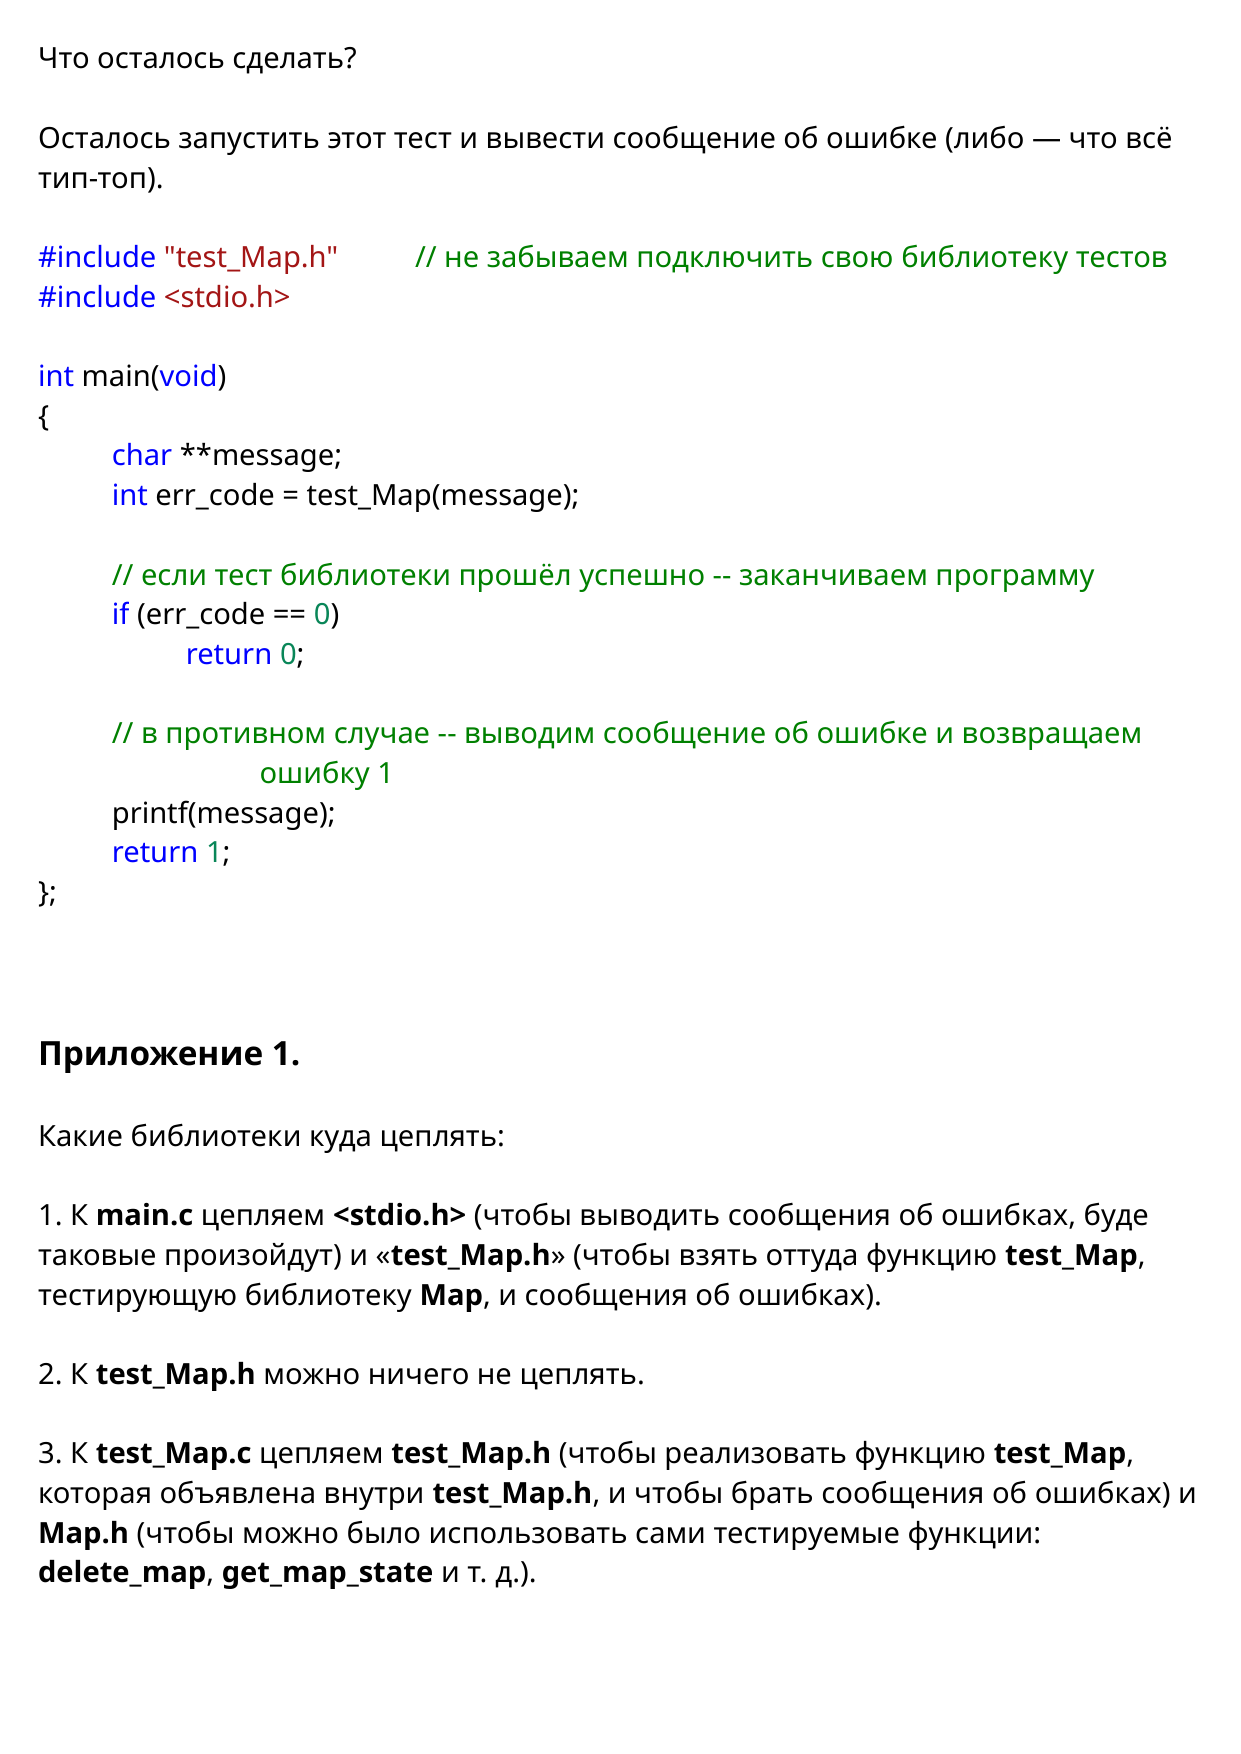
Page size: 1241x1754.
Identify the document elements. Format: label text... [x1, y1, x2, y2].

text char **message; [38, 435, 1202, 474]
text int err_code = test_Map(message); [38, 474, 1202, 514]
text return 1; [38, 832, 1202, 871]
text 3. К test_Map.c цепляем test_Map.h (чтобы реализовать функцию test_Map, которая объявлена внутри test_Map.h, и чтобы брать сообщения об ошибках) и Map.h (чтобы можно было использовать сами тестируемые функции: delete_map, get_map_state и т. д.). [38, 1433, 1202, 1591]
text Приложение 1. [38, 1030, 1202, 1075]
text #include <stdio.h> [38, 276, 1202, 316]
text 2. К test_Map.h можно ничего не цеплять. [38, 1353, 1202, 1393]
text return 0; [38, 633, 1202, 673]
text // если тест библиотеки прошёл успешно -- заканчиваем программу [38, 554, 1202, 593]
text 1. К main.c цепляем <stdio.h> (чтобы выводить сообщения об ошибках, буде таковые произойдут) и «test_Map.h» (чтобы взять оттуда функцию test_Map, тестирующую библиотеку Map, и сообщения об ошибках). [38, 1194, 1202, 1313]
text printf(message); [38, 792, 1202, 832]
text if (err_code == 0) [38, 593, 1202, 633]
text #include "test_Map.h" // не забываем подключить свою библиотеку тестов [38, 236, 1202, 276]
text // в противном случае -- выводим сообщение об ошибке и возвращаем ошибку 1 [38, 712, 1202, 792]
text { [38, 395, 1202, 435]
text }; [38, 871, 1202, 911]
text Что осталось сделать? [38, 38, 1202, 77]
text Осталось запустить этот тест и вывести сообщение об ошибке (либо — что всё тип-топ). [38, 117, 1202, 197]
text int main(void) [38, 355, 1202, 395]
text Какие библиотеки куда цеплять: [38, 1115, 1202, 1155]
